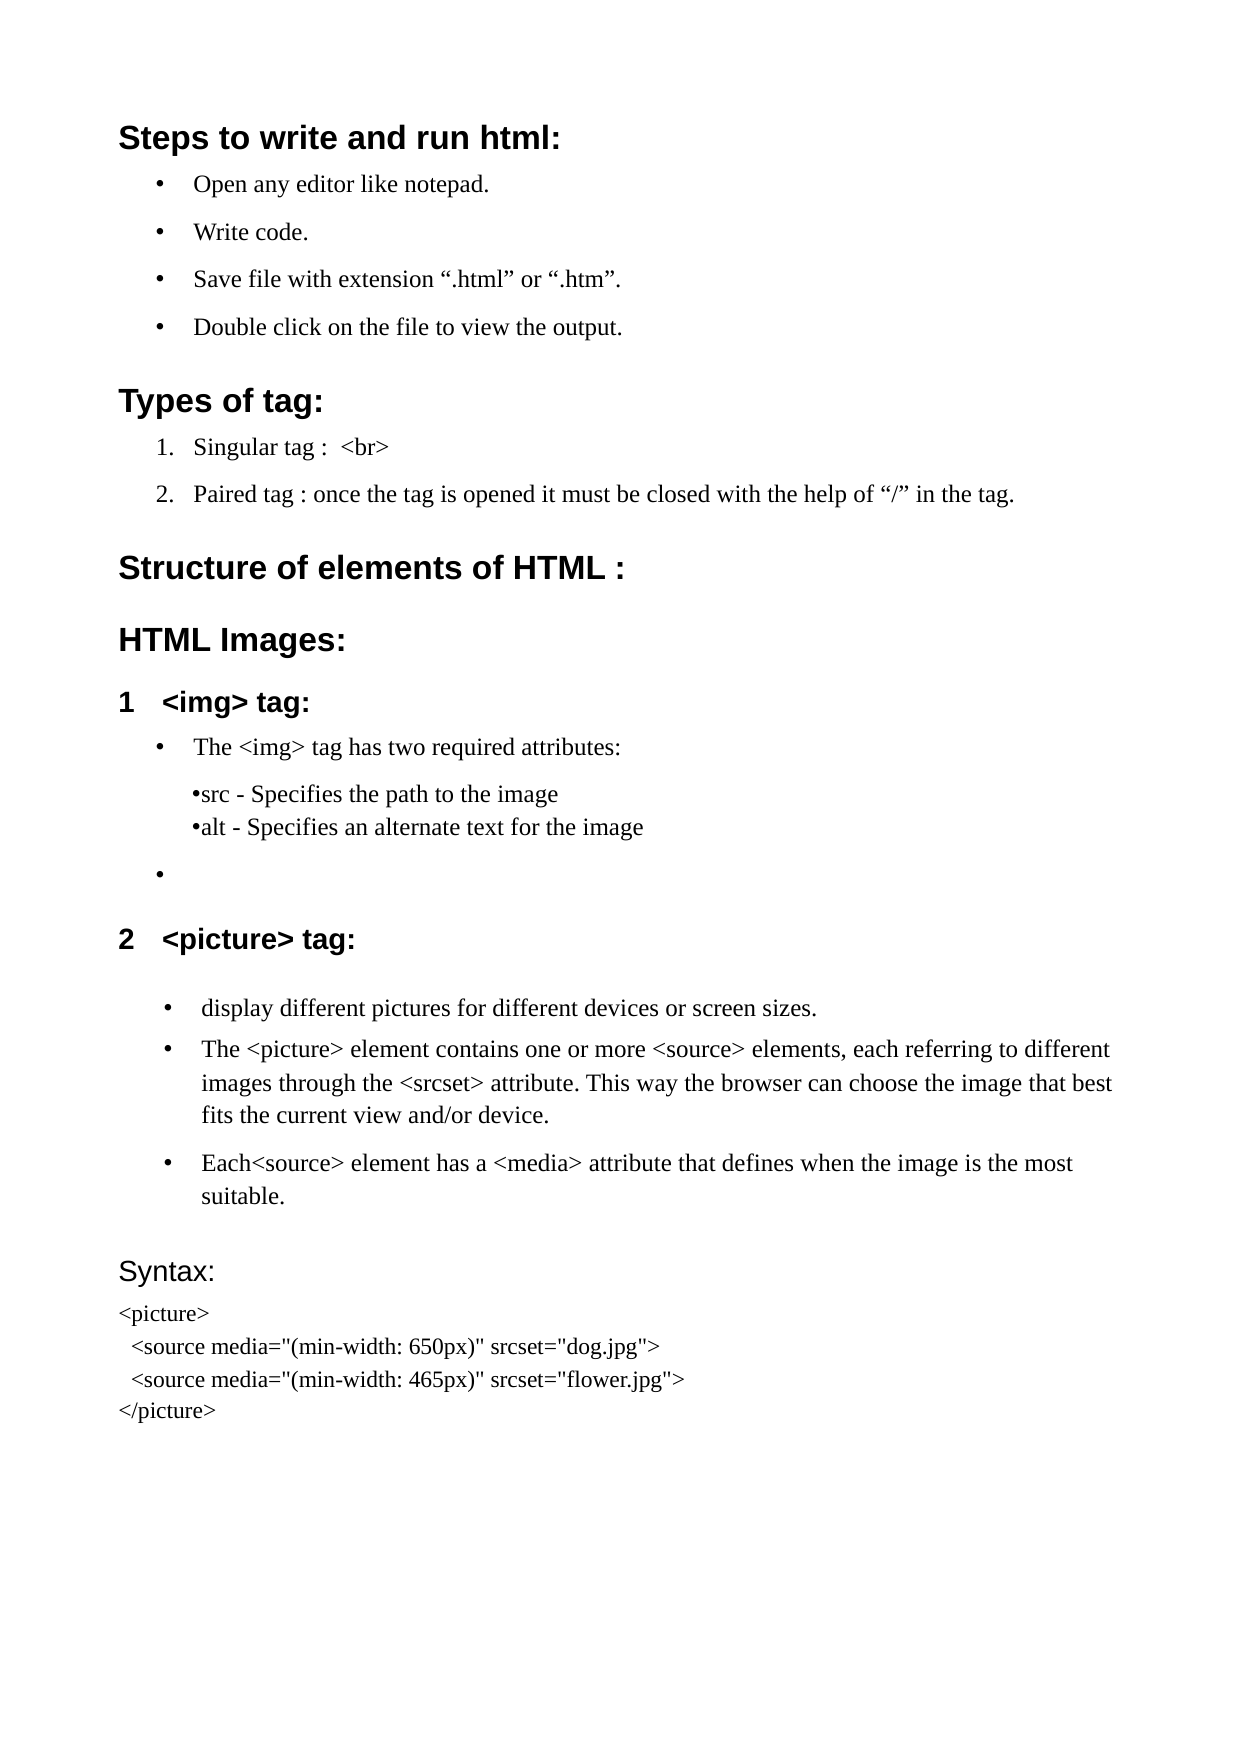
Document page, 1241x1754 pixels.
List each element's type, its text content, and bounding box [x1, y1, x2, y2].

subtitle Syntax: [118, 1254, 1122, 1287]
subtitle <img> tag: [118, 685, 1122, 719]
list alt - Specifies an alternate text for the image [118, 812, 1122, 841]
list Each<source> element has a <media> attribute that defines when the image is the most suitable. [164, 1148, 1122, 1210]
subtitle display different pictures for different devices or screen sizes. [164, 993, 1122, 1022]
list Paired tag : once the tag is opened it must be closed with the help of “/” in the tag. [156, 479, 1122, 508]
list Save file with extension “.html” or “.htm”. [156, 264, 1122, 293]
list src - Specifies the path to the image [118, 779, 1122, 808]
subtitle Steps to write and run html: [118, 118, 1122, 157]
list Singular tag : <br> [156, 432, 1122, 460]
list Write code. [156, 217, 1122, 246]
list Double click on the file to view the output. [156, 312, 1122, 341]
subtitle <picture> tag: [118, 922, 1122, 956]
list The <img> tag has two required attributes: [156, 732, 1122, 760]
list Open any editor like notepad. [156, 169, 1122, 198]
subtitle HTML Images: [118, 620, 1122, 658]
subtitle Structure of elements of HTML : [118, 548, 1122, 586]
text <picture> <source media="(min-width: 650px)" srcset="dog.jpg"> <source media="(min-width: 465px)" srcset="flower.jpg"> </picture> [118, 1300, 1122, 1424]
list The <picture> element contains one or more <source> elements, each referring to different images through the <srcset> attribute. This way the browser can choose the image that best fits the current view and/or device. [164, 1034, 1122, 1129]
subtitle Types of tag: [118, 381, 1122, 419]
